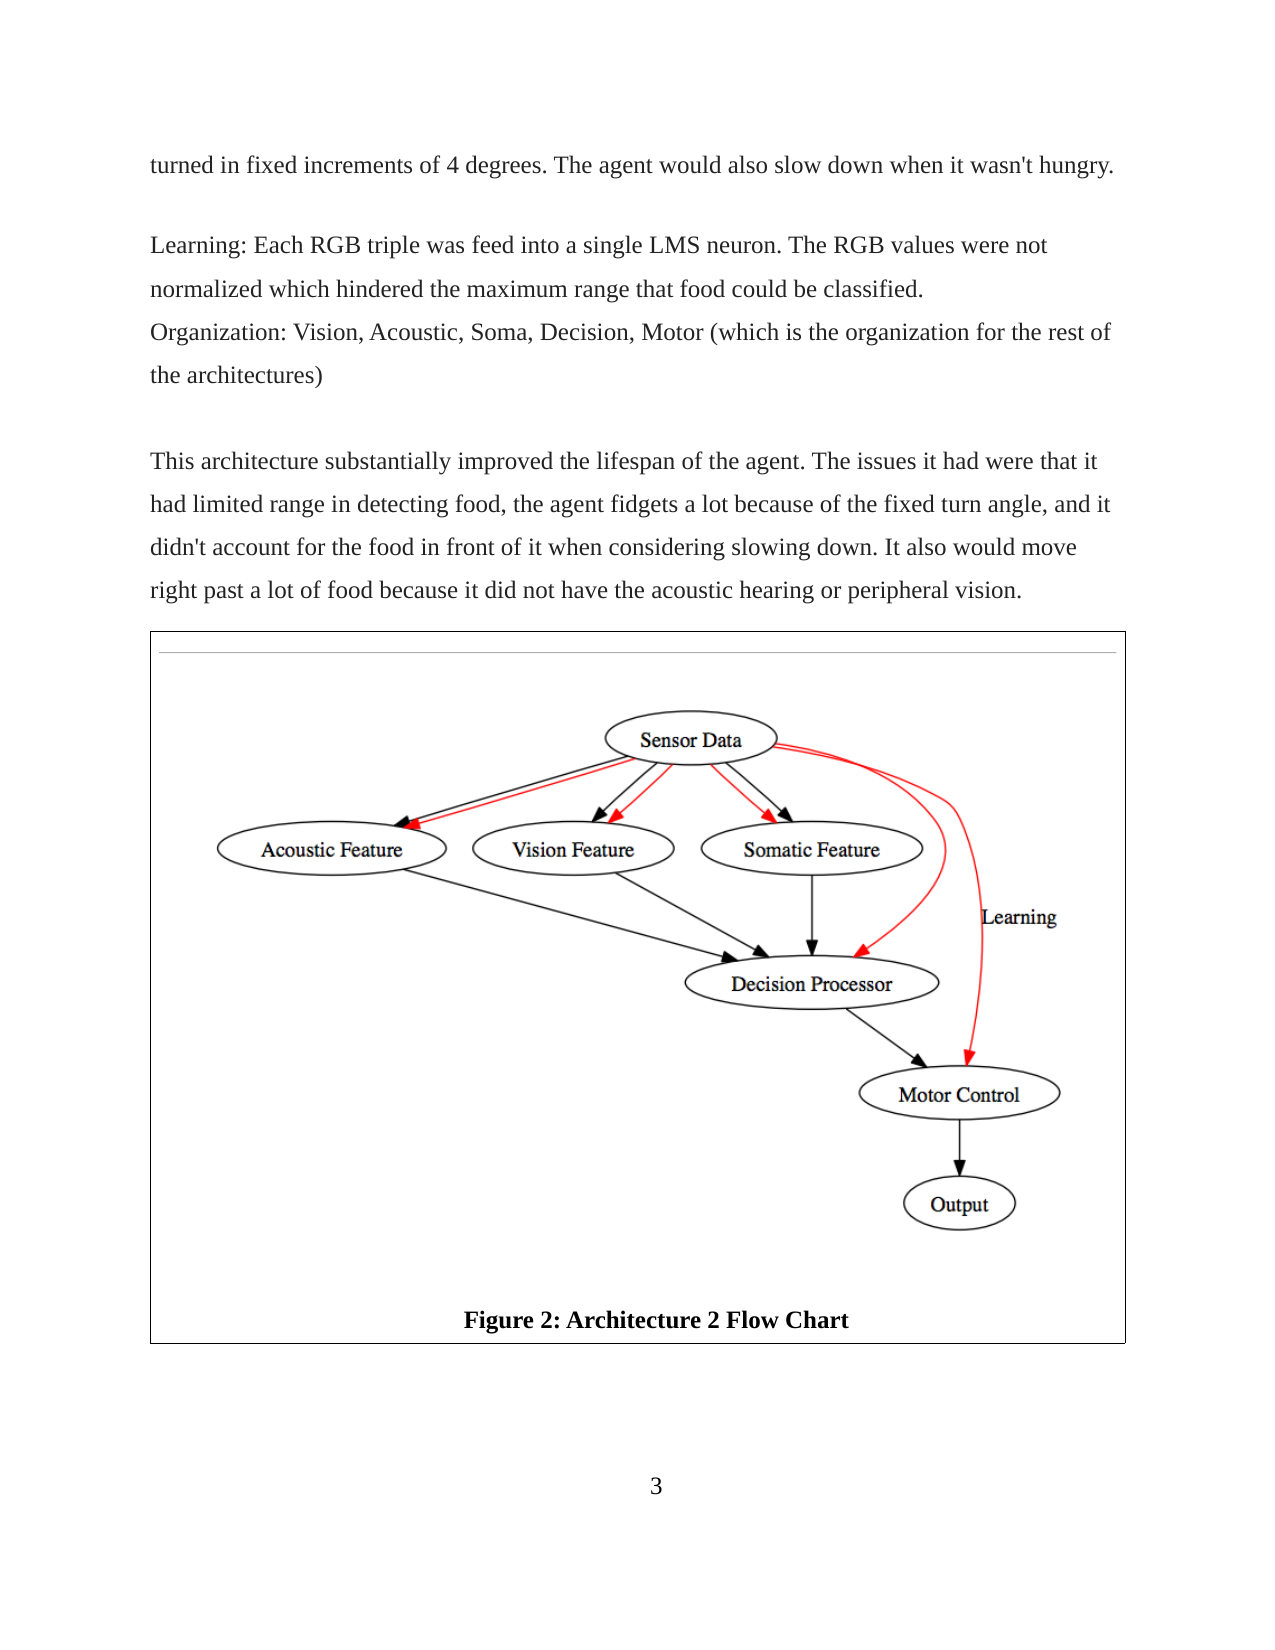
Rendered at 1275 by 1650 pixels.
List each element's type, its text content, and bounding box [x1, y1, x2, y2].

text Figure 2: Architecture 2 Flow Chart [159, 1291, 1116, 1334]
text This architecture substantially improved the lifespan of the agent. The issues it had were that it had limited range in detecting food, the agent fidgets a lot because of the fixed turn angle, and it didn't account for the food in front of it when considering slowing down. It also would move right past a lot of food because it did not have the acoustic hearing or peripheral vision. [150, 446, 1125, 604]
picture [159, 652, 1117, 1291]
text turned in fixed increments of 4 degrees. The agent would also slow down when it wasn't hungry. [150, 150, 1125, 179]
text Organization: Vision, Acoustic, Soma, Decision, Motor (which is the organization for the rest of the architectures) [150, 317, 1125, 389]
text Learning: Each RGB triple was feed into a single LMS neuron. The RGB values were not normalized which hindered the maximum range that food could be classified. [150, 231, 1125, 302]
